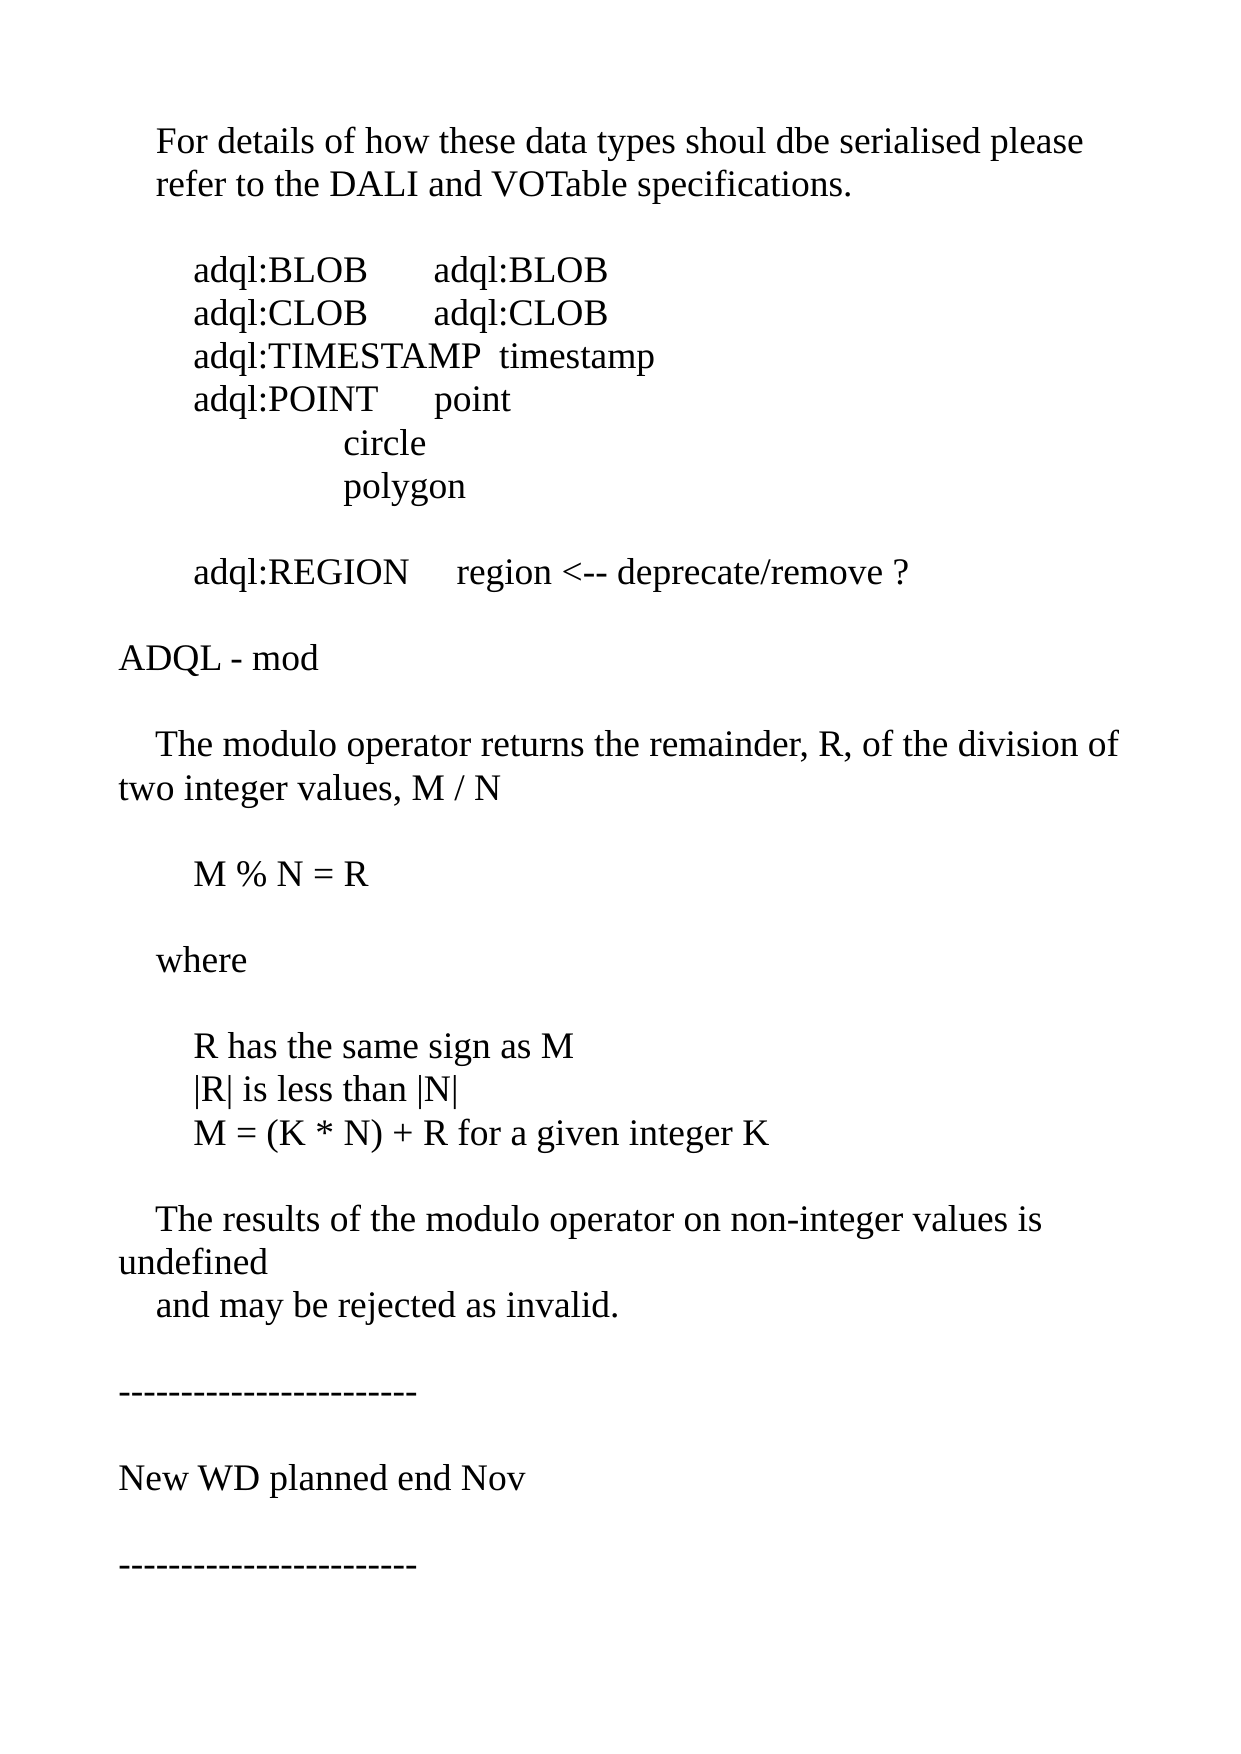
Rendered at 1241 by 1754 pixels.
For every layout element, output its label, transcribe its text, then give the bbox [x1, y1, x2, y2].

text adql:BLOB adql:BLOB [118, 247, 1122, 291]
text |R| is less than |N| [118, 1067, 1122, 1110]
text ------------------------ [118, 1541, 1122, 1584]
text refer to the DALI and VOTable specifications. [118, 161, 1122, 204]
text ------------------------ [118, 1369, 1122, 1412]
text adql:CLOB adql:CLOB [118, 291, 1122, 334]
text where [118, 937, 1122, 981]
text adql:POINT point [118, 377, 1122, 420]
text The results of the modulo operator on non-integer values is undefined [118, 1196, 1122, 1282]
text ADQL - mod [118, 636, 1122, 679]
text and may be rejected as invalid. [118, 1282, 1122, 1326]
text adql:TIMESTAMP timestamp [118, 334, 1122, 377]
text M % N = R [118, 851, 1122, 894]
text circle [118, 420, 1122, 463]
text M = (K * N) + R for a given integer K [118, 1110, 1122, 1153]
text For details of how these data types shoul dbe serialised please [118, 118, 1122, 161]
text The modulo operator returns the remainder, R, of the division of two integer values, M / N [118, 722, 1122, 808]
text adql:REGION region <-- deprecate/remove ? [118, 549, 1122, 592]
text New WD planned end Nov [118, 1455, 1122, 1498]
text polygon [118, 463, 1122, 506]
text R has the same sign as M [118, 1024, 1122, 1067]
